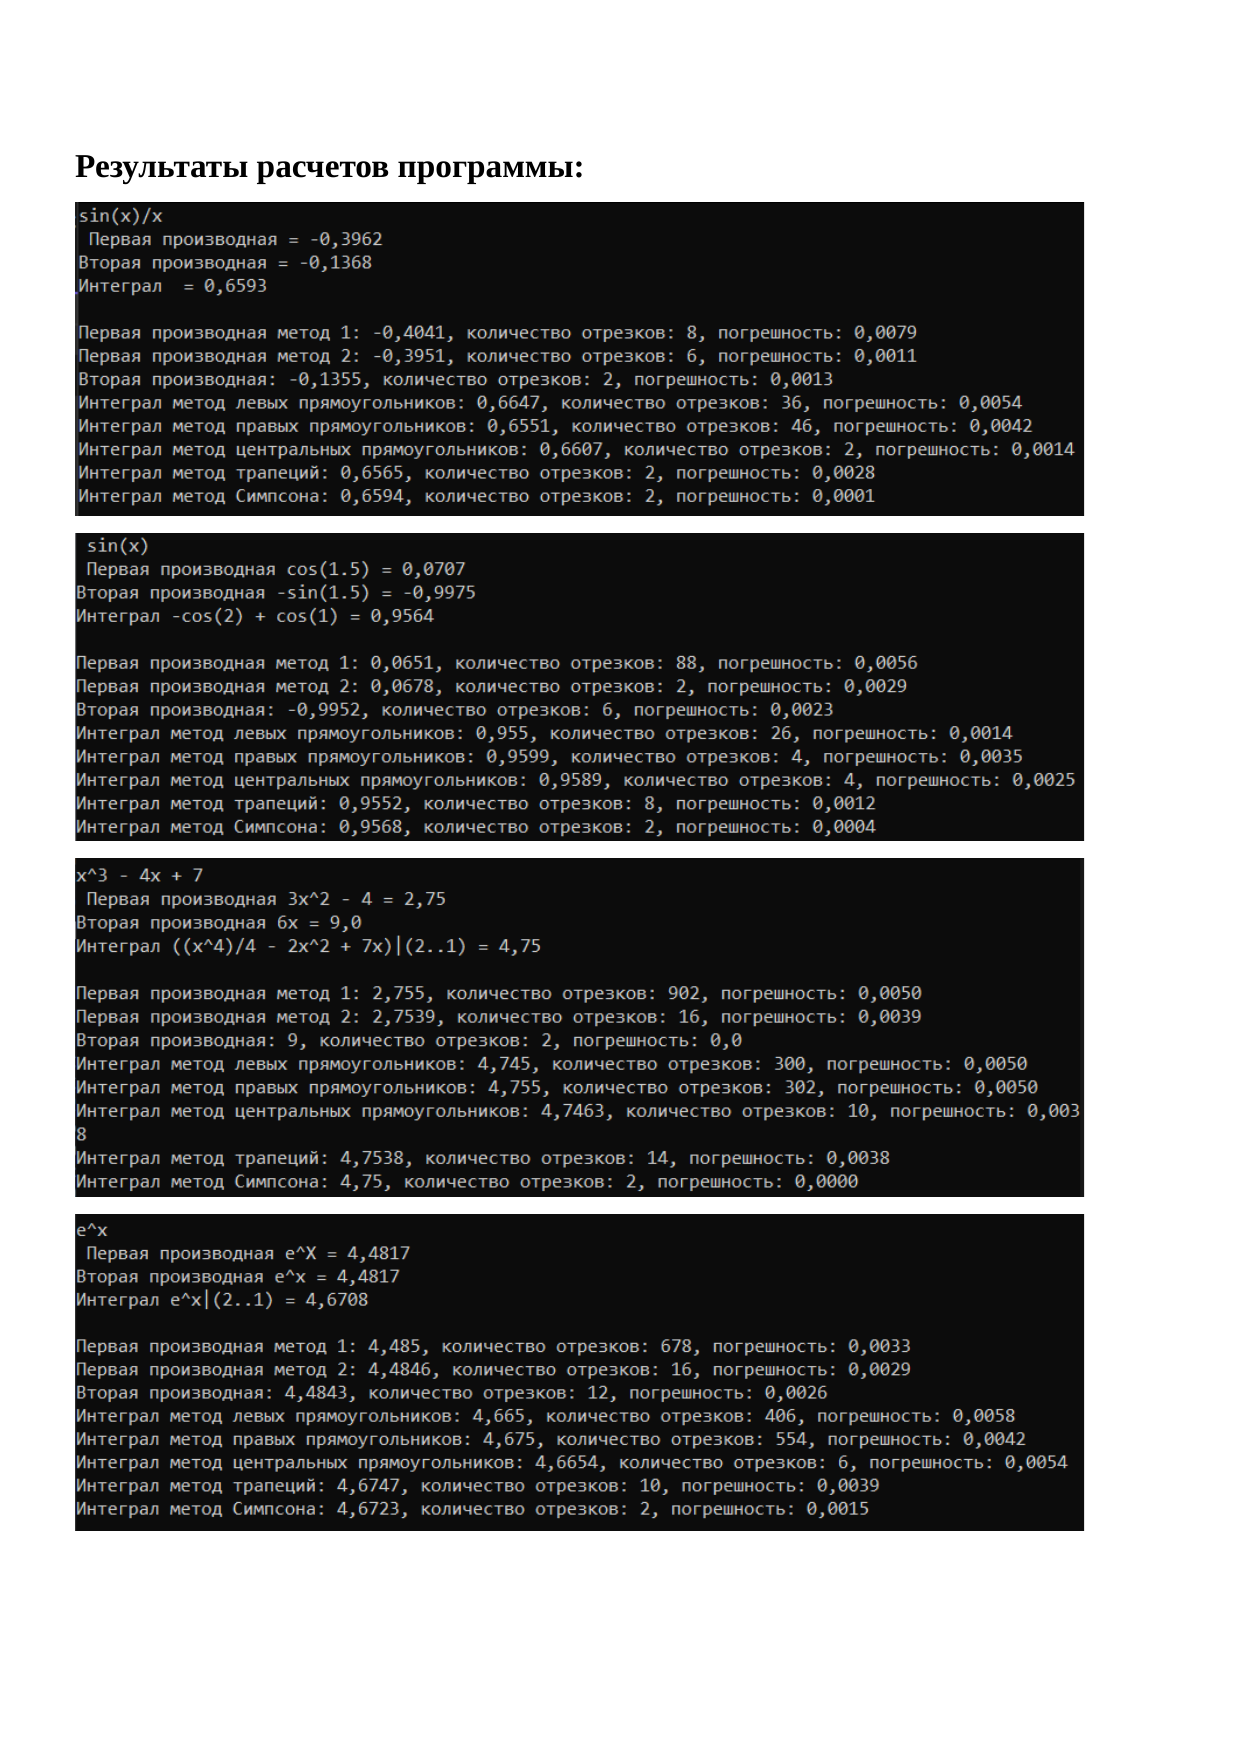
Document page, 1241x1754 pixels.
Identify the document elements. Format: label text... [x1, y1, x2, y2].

text Результаты расчетов программы: [75, 146, 1165, 185]
